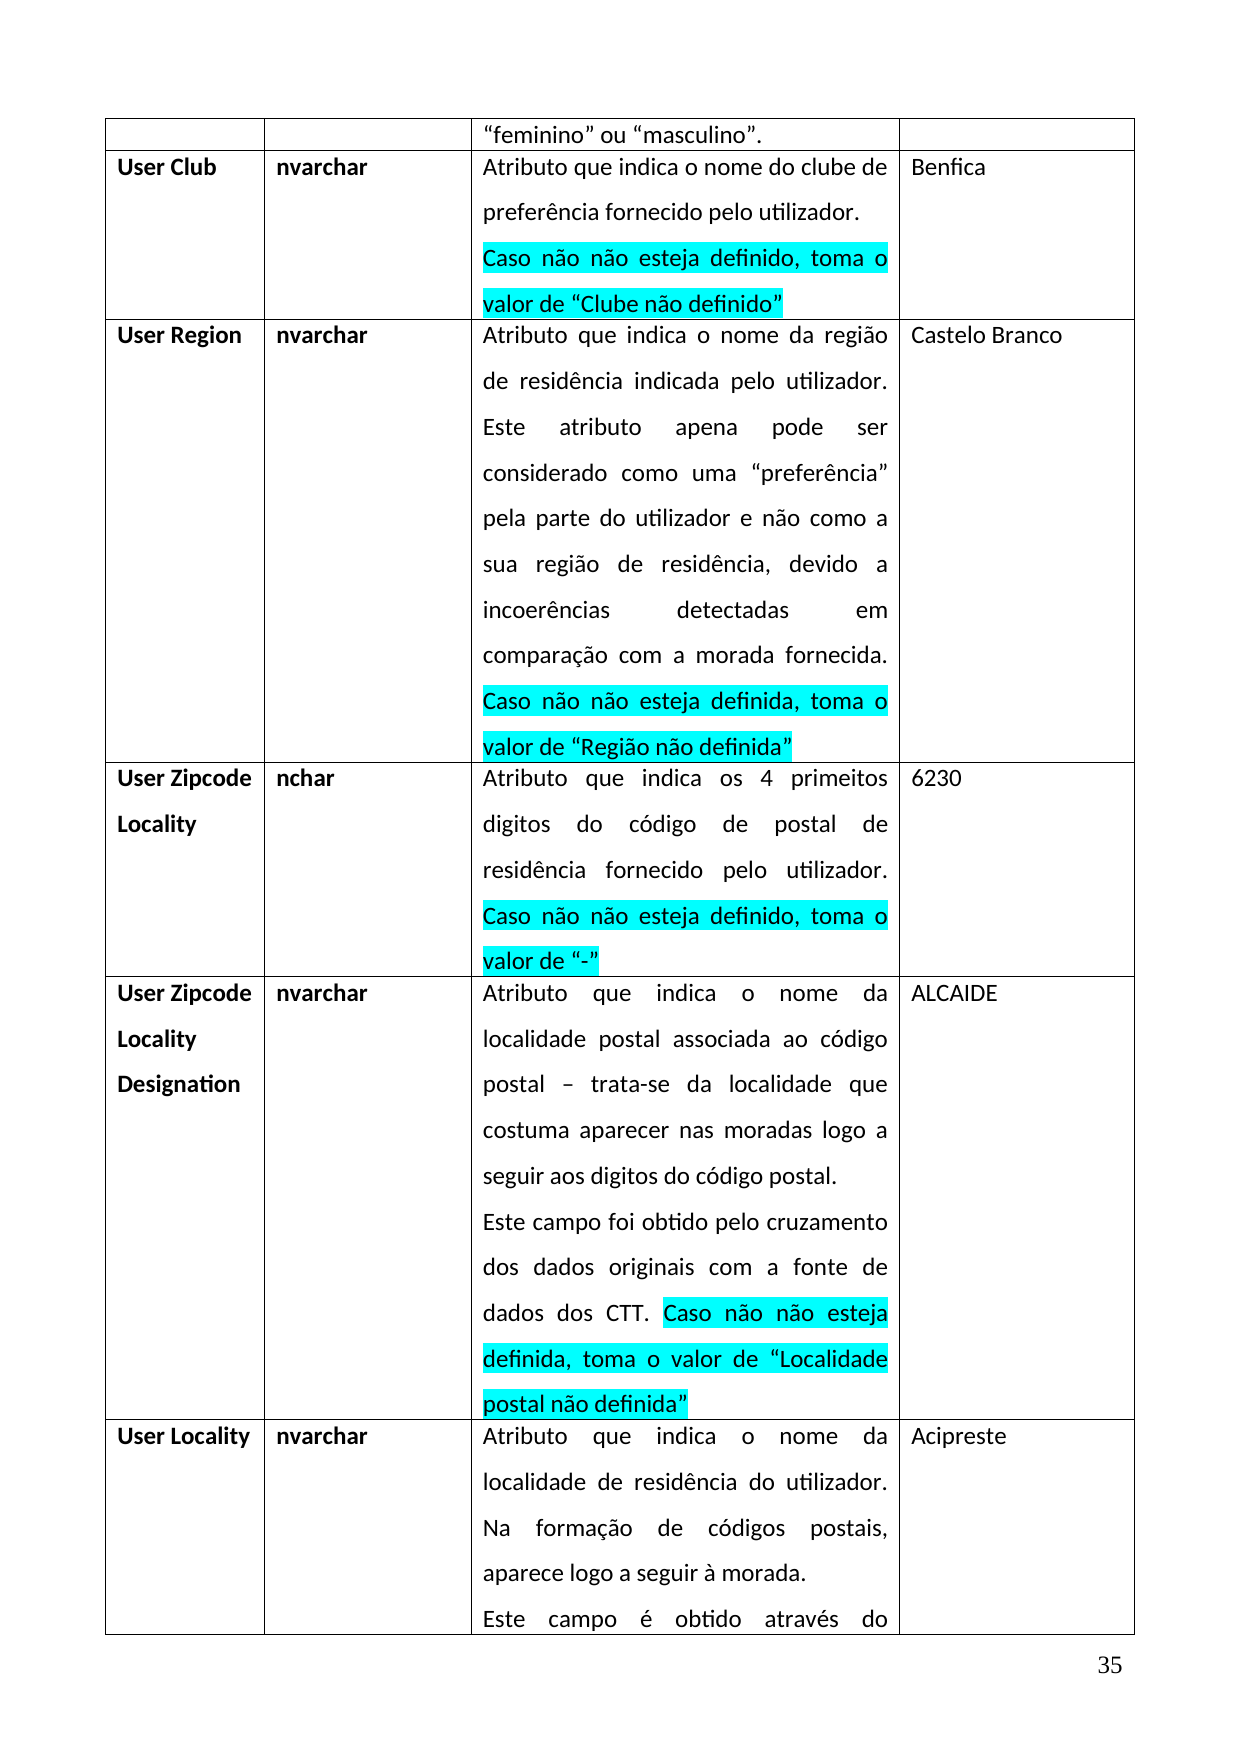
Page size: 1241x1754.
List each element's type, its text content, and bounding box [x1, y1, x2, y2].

table_cell Castelo Branco [900, 320, 1134, 762]
table_cell [900, 119, 1134, 150]
table_cell [265, 119, 471, 150]
table_cell [106, 119, 264, 150]
table_cell User Zipcode Locality [106, 763, 264, 976]
table_cell User Zipcode Locality Designation [106, 977, 264, 1419]
table_cell User Club [106, 151, 264, 318]
table_cell nvarchar [265, 977, 471, 1419]
table_cell ALCAIDE [900, 977, 1134, 1419]
table_cell nvarchar [265, 151, 471, 318]
table_cell Atributo que indica o nome da localidade postal associada ao código postal – trata-se da localidade que costuma aparecer nas moradas logo a seguir aos digitos do código postal. Este campo foi obtido pelo cruzamento dos dados originais com a fonte de dados dos CTT. Caso não não esteja definida, toma o valor de “Localidade postal não definida” [472, 977, 899, 1419]
table_cell Acipreste [900, 1420, 1134, 1634]
table_cell User Region [106, 320, 264, 762]
table_cell “feminino” ou “masculino”. [472, 119, 899, 150]
table_cell 6230 [900, 763, 1134, 976]
table_cell User Locality [106, 1420, 264, 1634]
table_cell Atributo que indica o nome do clube de preferência fornecido pelo utilizador. Caso não não esteja definido, toma o valor de “Clube não definido” [472, 151, 899, 318]
table_cell nchar [265, 763, 471, 976]
table_cell Atributo que indica o nome da localidade de residência do utilizador. Na formação de códigos postais, aparece logo a seguir à morada. Este campo é obtido através do [472, 1420, 899, 1634]
table_cell Atributo que indica os 4 primeitos digitos do código de postal de residência fornecido pelo utilizador. Caso não não esteja definido, toma o valor de “-” [472, 763, 899, 976]
table_cell nvarchar [265, 320, 471, 762]
table_cell Atributo que indica o nome da região de residência indicada pelo utilizador. Este atributo apena pode ser considerado como uma “preferência” pela parte do utilizador e não como a sua região de residência, devido a incoerências detectadas em comparação com a morada fornecida. Caso não não esteja definida, toma o valor de “Região não definida” [472, 320, 899, 762]
table_cell Benfica [900, 151, 1134, 318]
table_cell nvarchar [265, 1420, 471, 1634]
